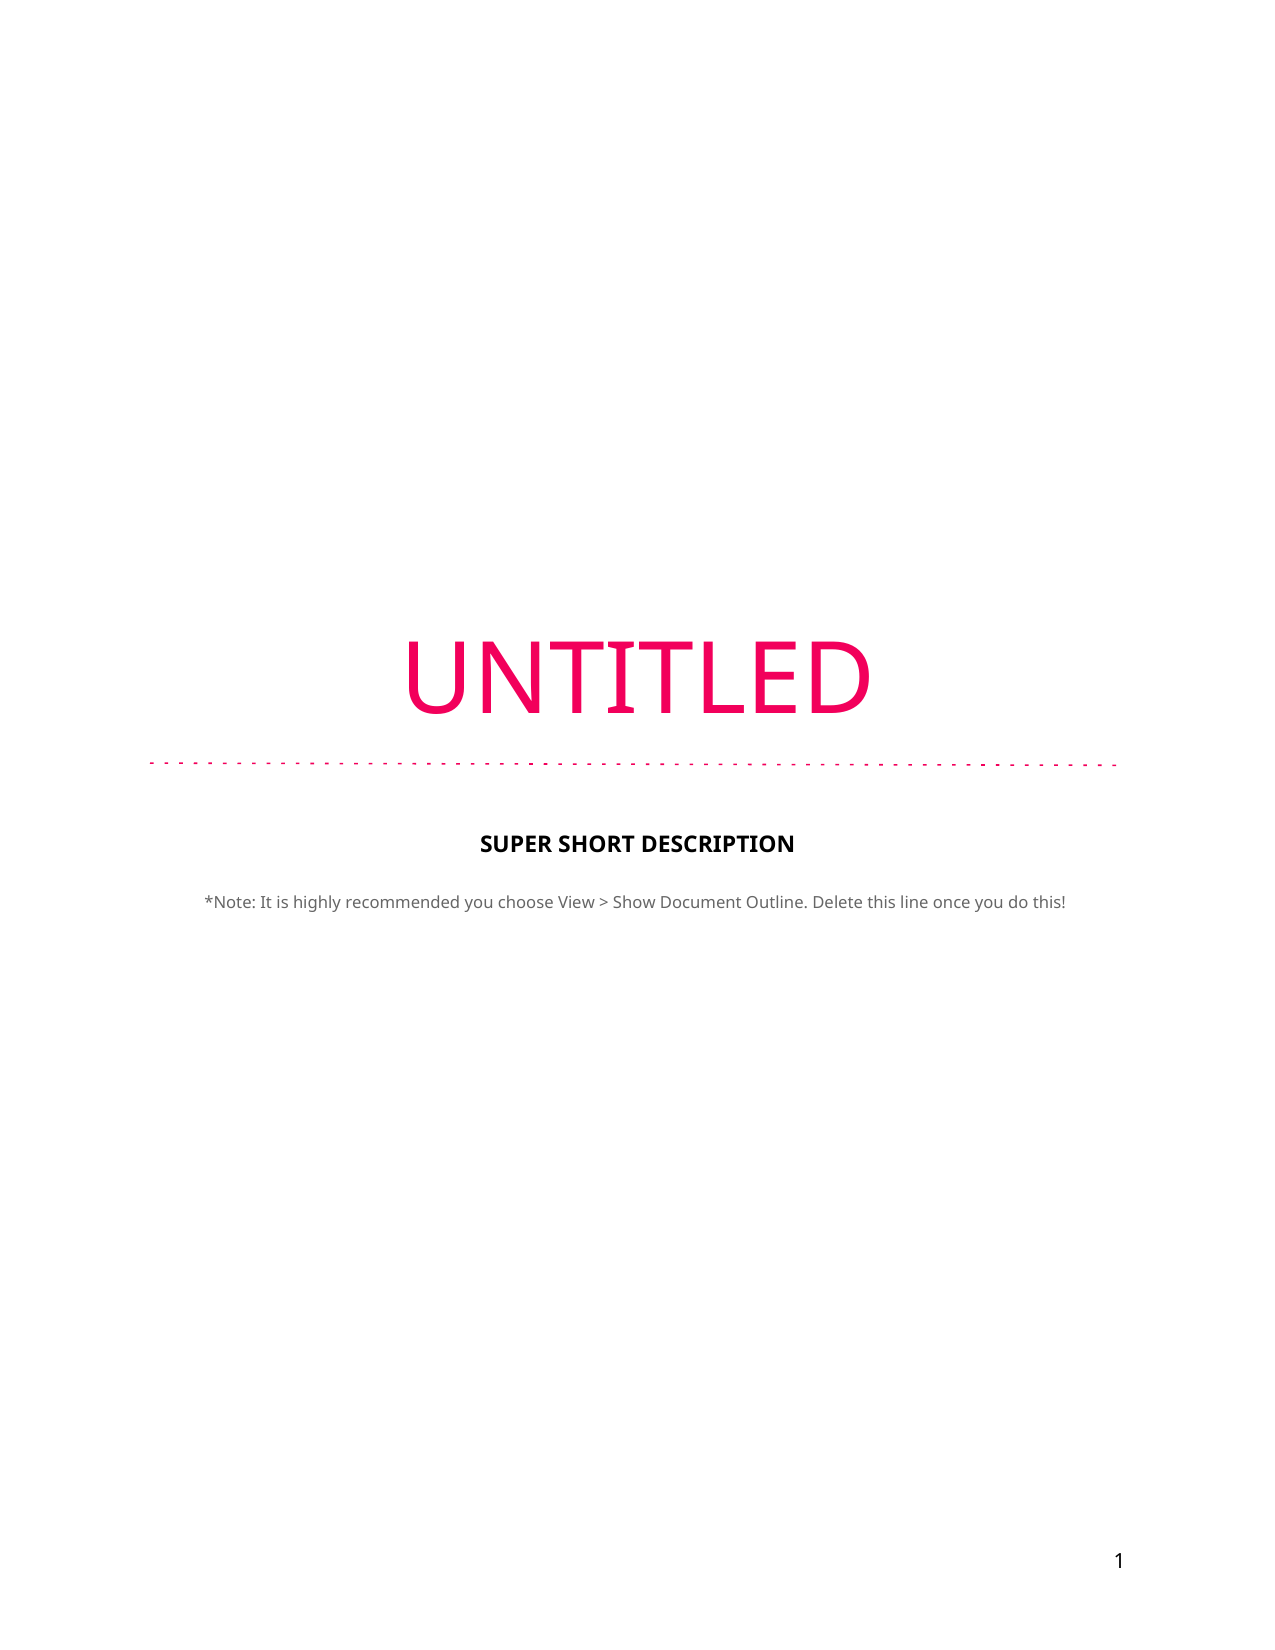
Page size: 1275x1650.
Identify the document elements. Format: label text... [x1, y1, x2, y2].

title UNTITLED [150, 606, 1125, 743]
subtitle SUPER SHORT DESCRIPTION [150, 828, 1125, 859]
text *Note: It is highly recommended you choose View > Show Document Outline. Delete this line once you do this! [150, 890, 1125, 913]
